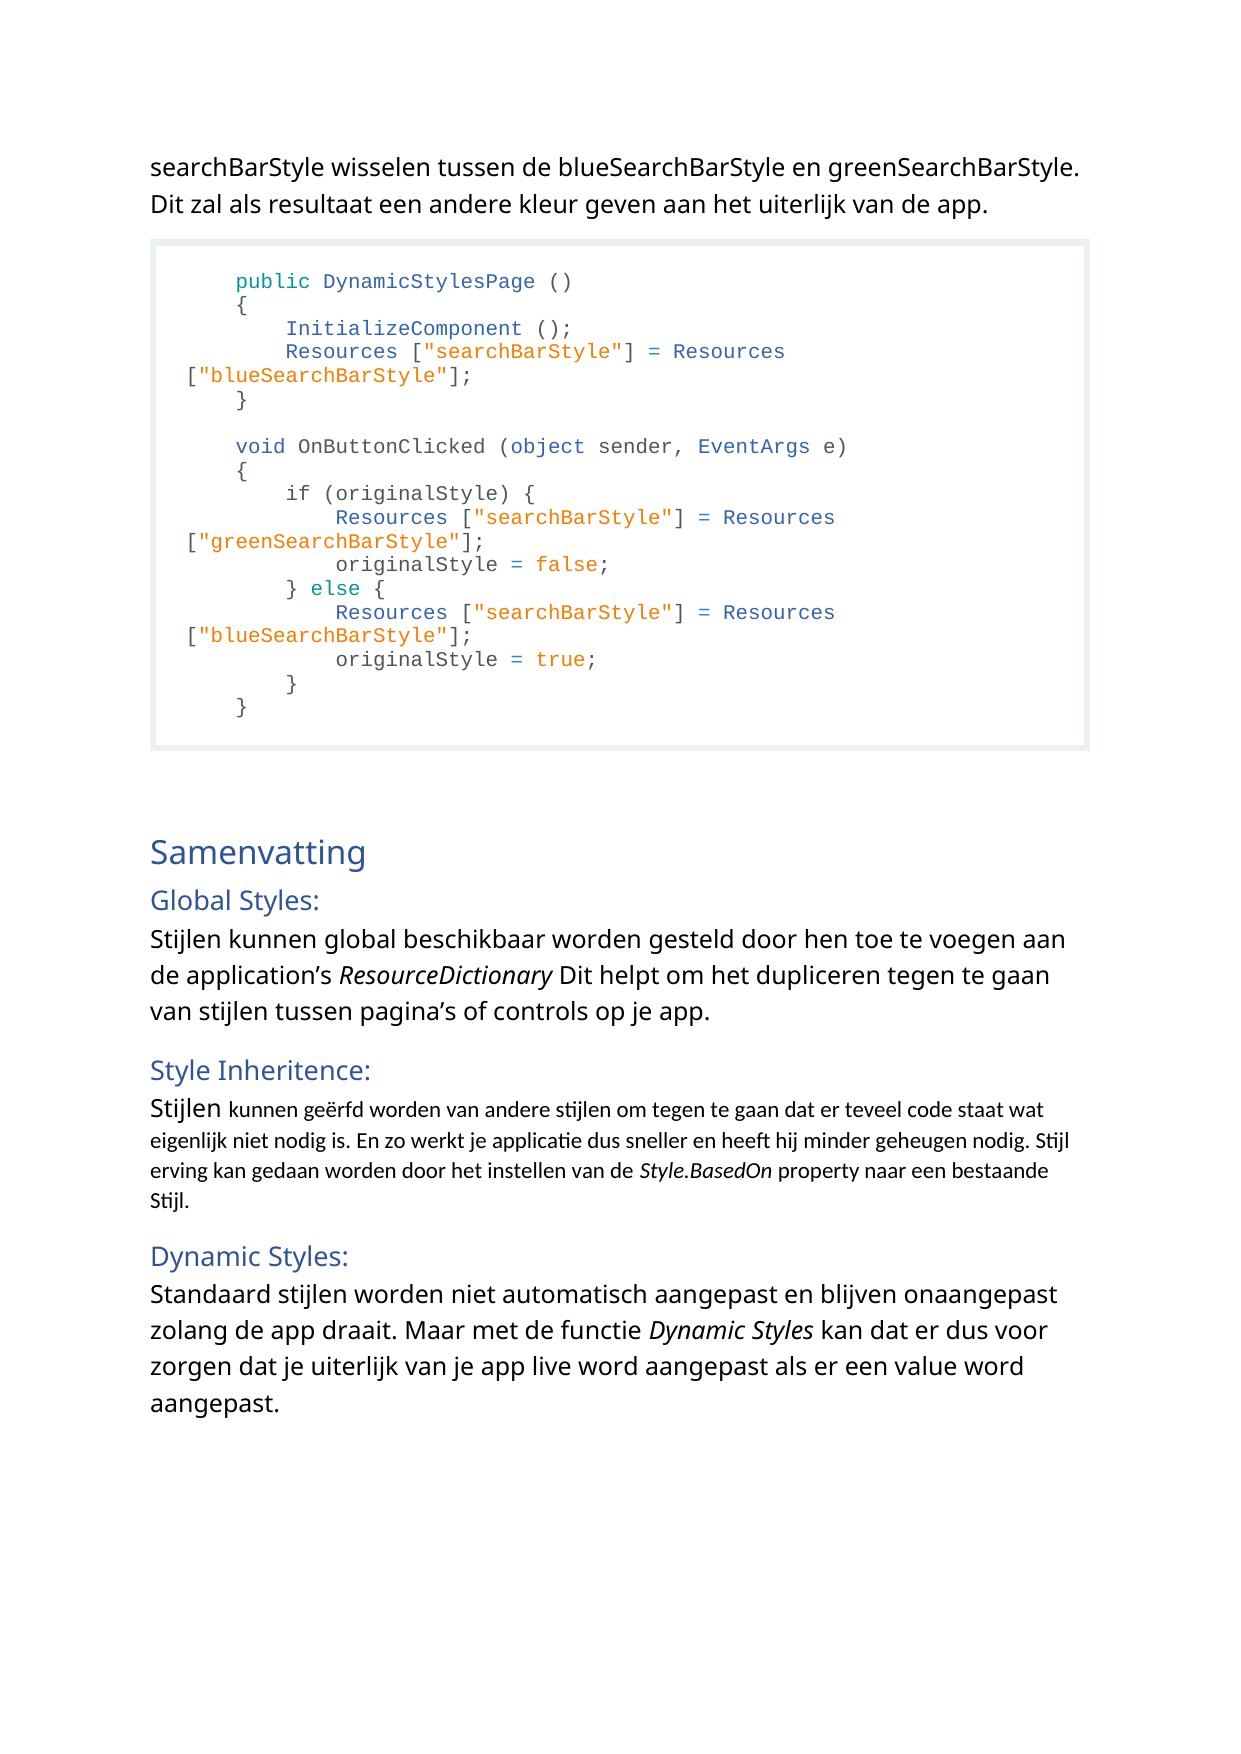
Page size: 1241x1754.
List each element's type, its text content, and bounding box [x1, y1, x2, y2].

text { [301, 441, 307, 452]
text { [476, 443, 482, 452]
text public DynamicStylesPage () [156, 246, 1084, 263]
text originalStyle = false; [156, 523, 1084, 547]
text } [156, 641, 1084, 665]
subtitle Samenvatting [150, 829, 1090, 874]
text { [513, 443, 519, 452]
text { [513, 278, 519, 287]
text } [156, 665, 1084, 745]
text InitializeComponent (); [156, 287, 1084, 310]
text } [338, 656, 344, 665]
text { [327, 276, 332, 286]
text searchBarStyle wisselen tussen de blueSearchBarStyle en greenSearchBarStyle. Dit zal als resultaat een andere kleur geven aan het uiterlijk van de app. [150, 150, 1090, 220]
text { [251, 443, 257, 452]
text } else { [156, 547, 1084, 570]
subtitle Global Styles: [150, 882, 1090, 919]
text { [788, 443, 794, 452]
text Stijlen kunnen global beschikbaar worden gesteld door hen toe te voegen aan de application’s ResourceDictionary Dit helpt om het dupliceren tegen te gaan van stijlen tussen pagina’s of controls op je app. [150, 921, 1090, 1028]
text Resources ["searchBarStyle"] = Resources ["blueSearchBarStyle"]; [156, 570, 1084, 618]
text { [376, 443, 382, 452]
text { [156, 428, 1084, 452]
text { [276, 443, 282, 452]
text { [638, 443, 644, 452]
text Resources ["searchBarStyle"] = Resources ["blueSearchBarStyle"]; [156, 310, 1084, 358]
text Resources ["searchBarStyle"] = Resources ["greenSearchBarStyle"]; [156, 476, 1084, 523]
text } [376, 656, 382, 665]
text originalStyle = true; [156, 618, 1084, 641]
subtitle Dynamic Styles: [150, 1237, 1090, 1274]
subtitle Style Inheritence: [150, 1051, 1090, 1088]
text void OnButtonClicked (object sender, EventArgs e) [156, 405, 1084, 428]
text Stijlen kunnen geërfd worden van andere stijlen om tegen te gaan dat er teveel code staat wat eigenlijk niet nodig is. En zo werkt je applicatie dus sneller en heeft hij minder geheugen nodig. Stijl erving kan gedaan worden door het instellen van de Style.BasedOn property naar een bestaande Stijl. [150, 1091, 1090, 1214]
text { [156, 263, 1084, 287]
text if (originalStyle) { [156, 452, 1084, 476]
text Standaard stijlen worden niet automatisch aangepast en blijven onaangepast zolang de app draait. Maar met de functie Dynamic Styles kan dat er dus voor zorgen dat je uiterlijk van je app live word aangepast als er een value word aangepast. [150, 1276, 1090, 1419]
text } [156, 358, 1084, 381]
